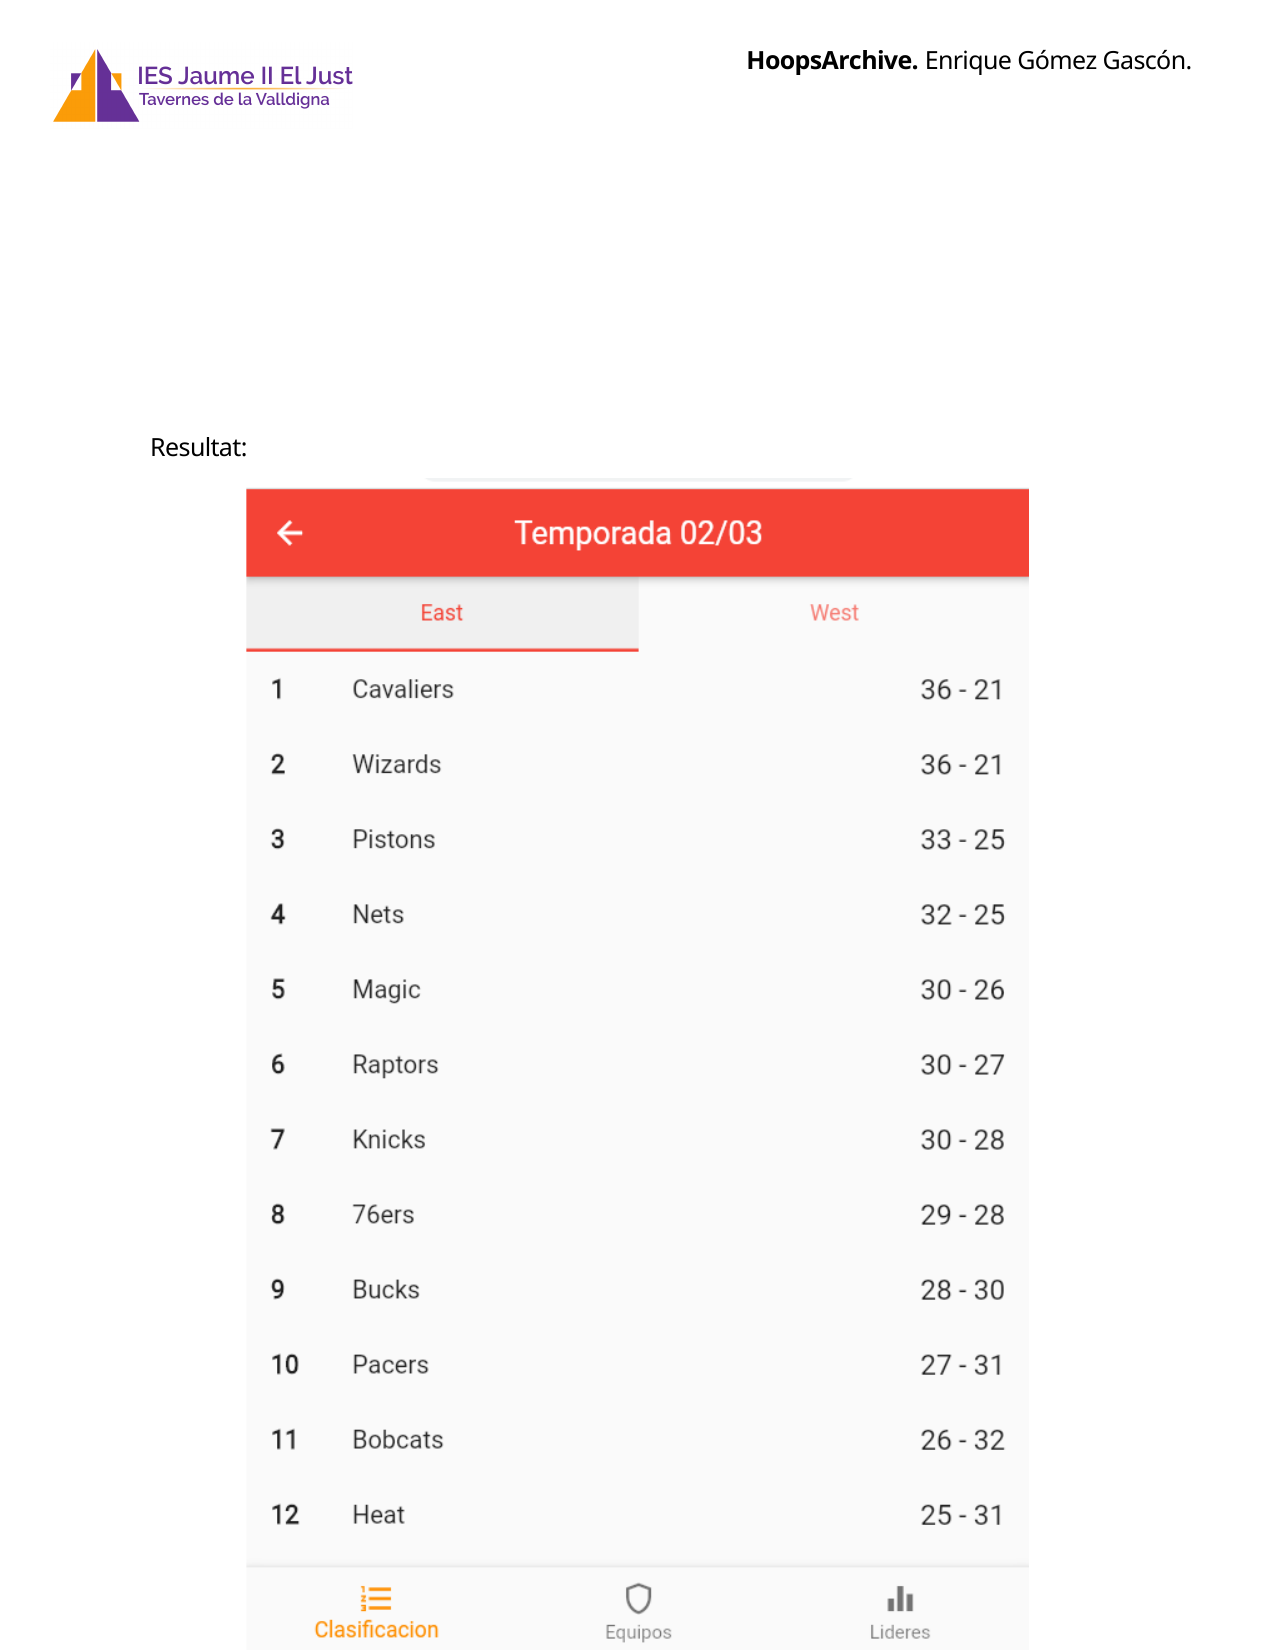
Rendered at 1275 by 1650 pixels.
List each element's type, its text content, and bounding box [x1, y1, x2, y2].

picture [246, 478, 1029, 1650]
picture [49, 42, 353, 129]
text Resultat: [150, 429, 1124, 463]
